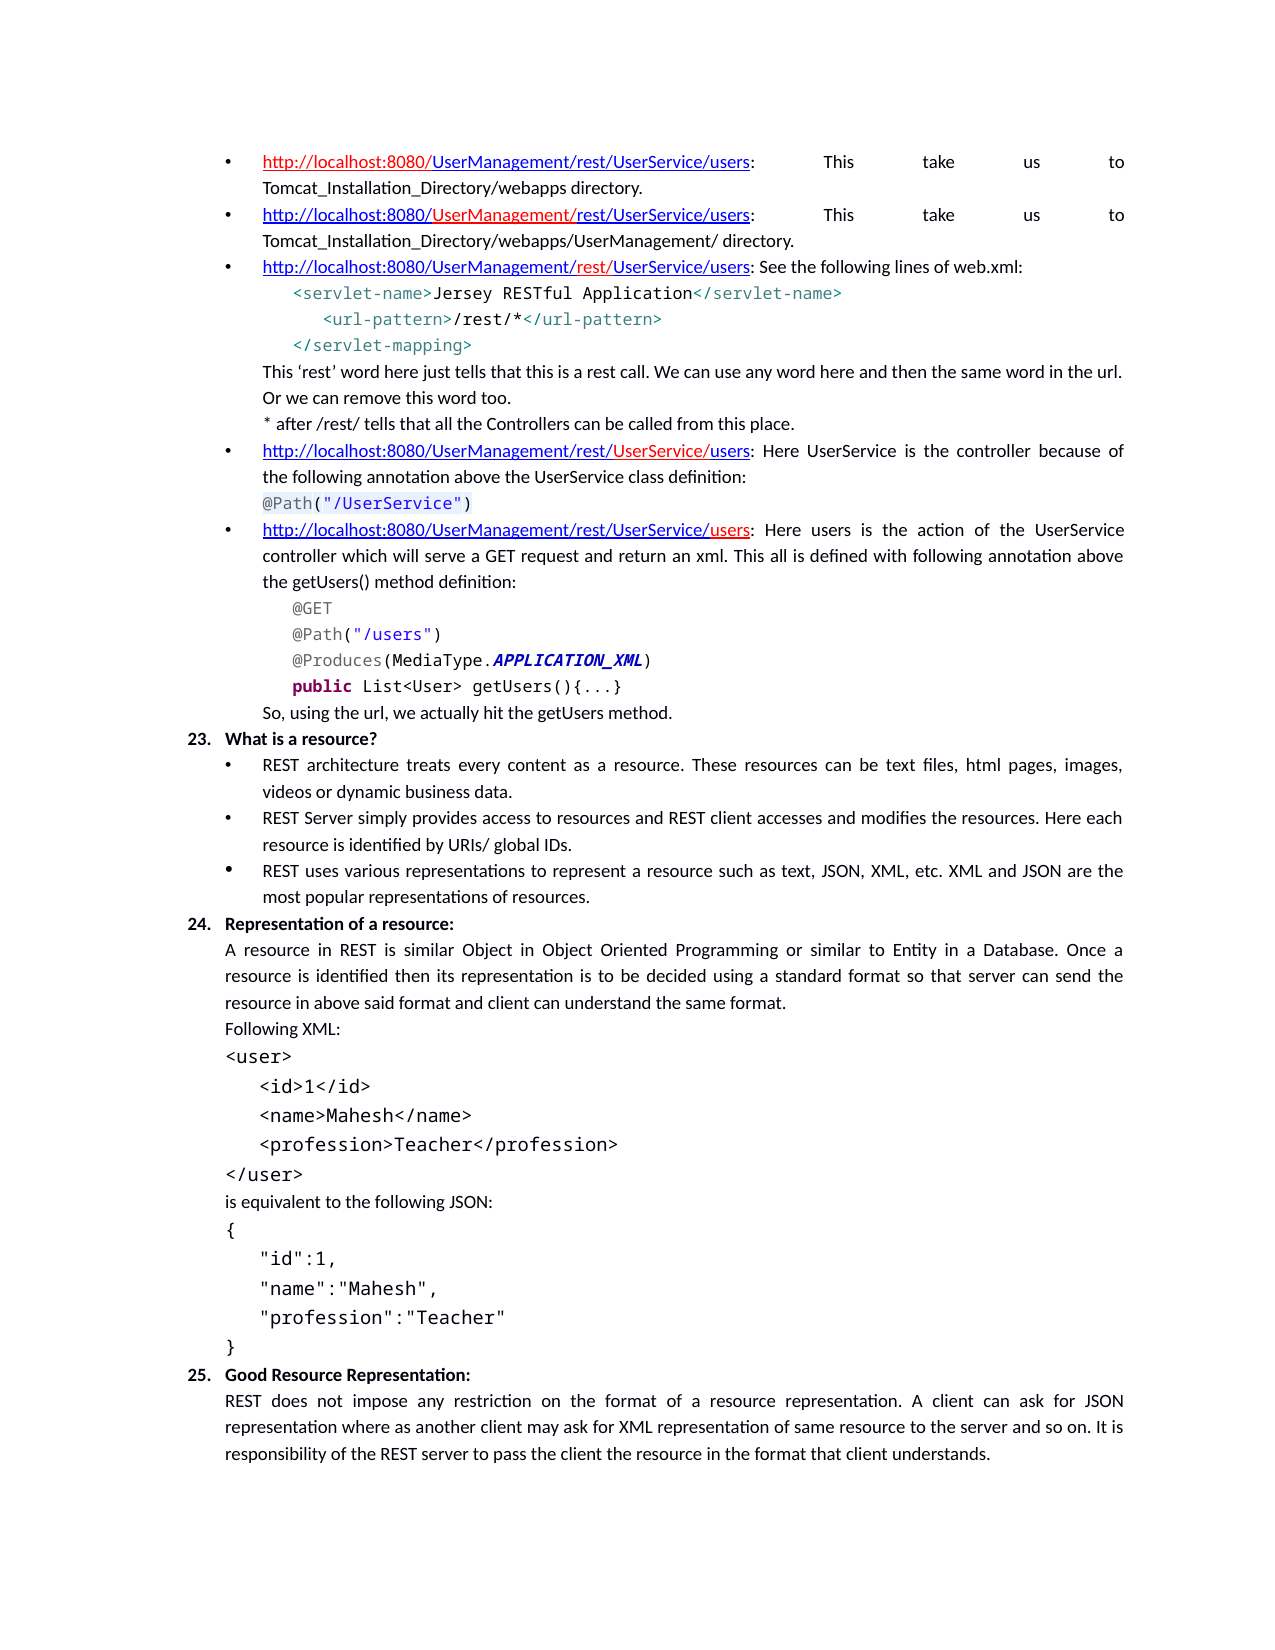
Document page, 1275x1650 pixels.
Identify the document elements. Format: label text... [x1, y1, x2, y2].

list </user> [187, 1161, 1125, 1186]
list REST architecture treats every content as a resource. These resources can be text files, html pages, images, videos or dynamic business data. [225, 754, 1125, 803]
list @Path("/users") [225, 623, 1125, 646]
list "name":"Mahesh", [187, 1275, 1125, 1301]
list @Path("/UserService") [225, 492, 1125, 514]
list * after /rest/ tells that all the Controllers can be called from this place. [225, 413, 1125, 436]
list @GET [225, 597, 1125, 619]
list <name>Mahesh</name> [187, 1102, 1125, 1128]
list So, using the url, we actually hit the getUsers method. [225, 701, 1125, 724]
list REST uses various representations to represent a resource such as text, JSON, XML, etc. XML and JSON are the most popular representations of resources. [225, 859, 1125, 908]
list </servlet-mapping> [225, 334, 1125, 357]
list http://localhost:8080/UserManagement/rest/UserService/users: This take us to Tomcat_Installation_Directory/webapps/UserManagement/ directory. [225, 203, 1125, 252]
list http://localhost:8080/UserManagement/rest/UserService/users: See the following lines of web.xml: [225, 255, 1125, 278]
list <user> [187, 1044, 1125, 1069]
list http://localhost:8080/UserManagement/rest/UserService/users: Here UserService is the controller because of the following annotation above the UserService class definition: [225, 439, 1125, 488]
list "id":1, [187, 1246, 1125, 1271]
list <url-pattern>/rest/*</url-pattern> [225, 308, 1125, 331]
list <id>1</id> [187, 1073, 1125, 1098]
list http://localhost:8080/UserManagement/rest/UserService/users: Here users is the action of the UserService controller which will serve a GET request and return an xml. This all is defined with following annotation above the getUsers() method definition: [225, 518, 1125, 593]
list REST does not impose any restriction on the format of a resource representation. A client can ask for JSON representation where as another client may ask for XML representation of same resource to the server and so on. It is responsibility of the REST server to pass the client the resource in the format that client understands. [187, 1389, 1125, 1465]
list Representation of a resource: [187, 912, 1125, 935]
list } [187, 1333, 1125, 1359]
list is equivalent to the following JSON: [187, 1190, 1125, 1213]
list What is a resource? [187, 727, 1125, 750]
list @Produces(MediaType.APPLICATION_XML) [225, 649, 1125, 672]
list Good Resource Representation: [187, 1363, 1125, 1386]
list <profession>Teacher</profession> [187, 1132, 1125, 1157]
list REST Server simply provides access to resources and REST client accesses and modifies the resources. Here each resource is identified by URIs/ global IDs. [225, 806, 1125, 856]
list Following XML: [187, 1017, 1125, 1040]
list <servlet-name>Jersey RESTful Application</servlet-name> [225, 282, 1125, 304]
list A resource in REST is similar Object in Object Oriented Programming or similar to Entity in a Database. Once a resource is identified then its representation is to be decided using a standard format so that server can send the resource in above said format and client can understand the same format. [187, 938, 1125, 1014]
list This ‘rest’ word here just tells that this is a rest call. We can use any word here and then the same word in the url. Or we can remove this word too. [225, 360, 1125, 409]
list http://localhost:8080/UserManagement/rest/UserService/users: This take us to Tomcat_Installation_Directory/webapps directory. [225, 150, 1125, 199]
list public List<User> getUsers(){...} [225, 675, 1125, 698]
list { [187, 1216, 1125, 1242]
list "profession":"Teacher" [187, 1304, 1125, 1330]
